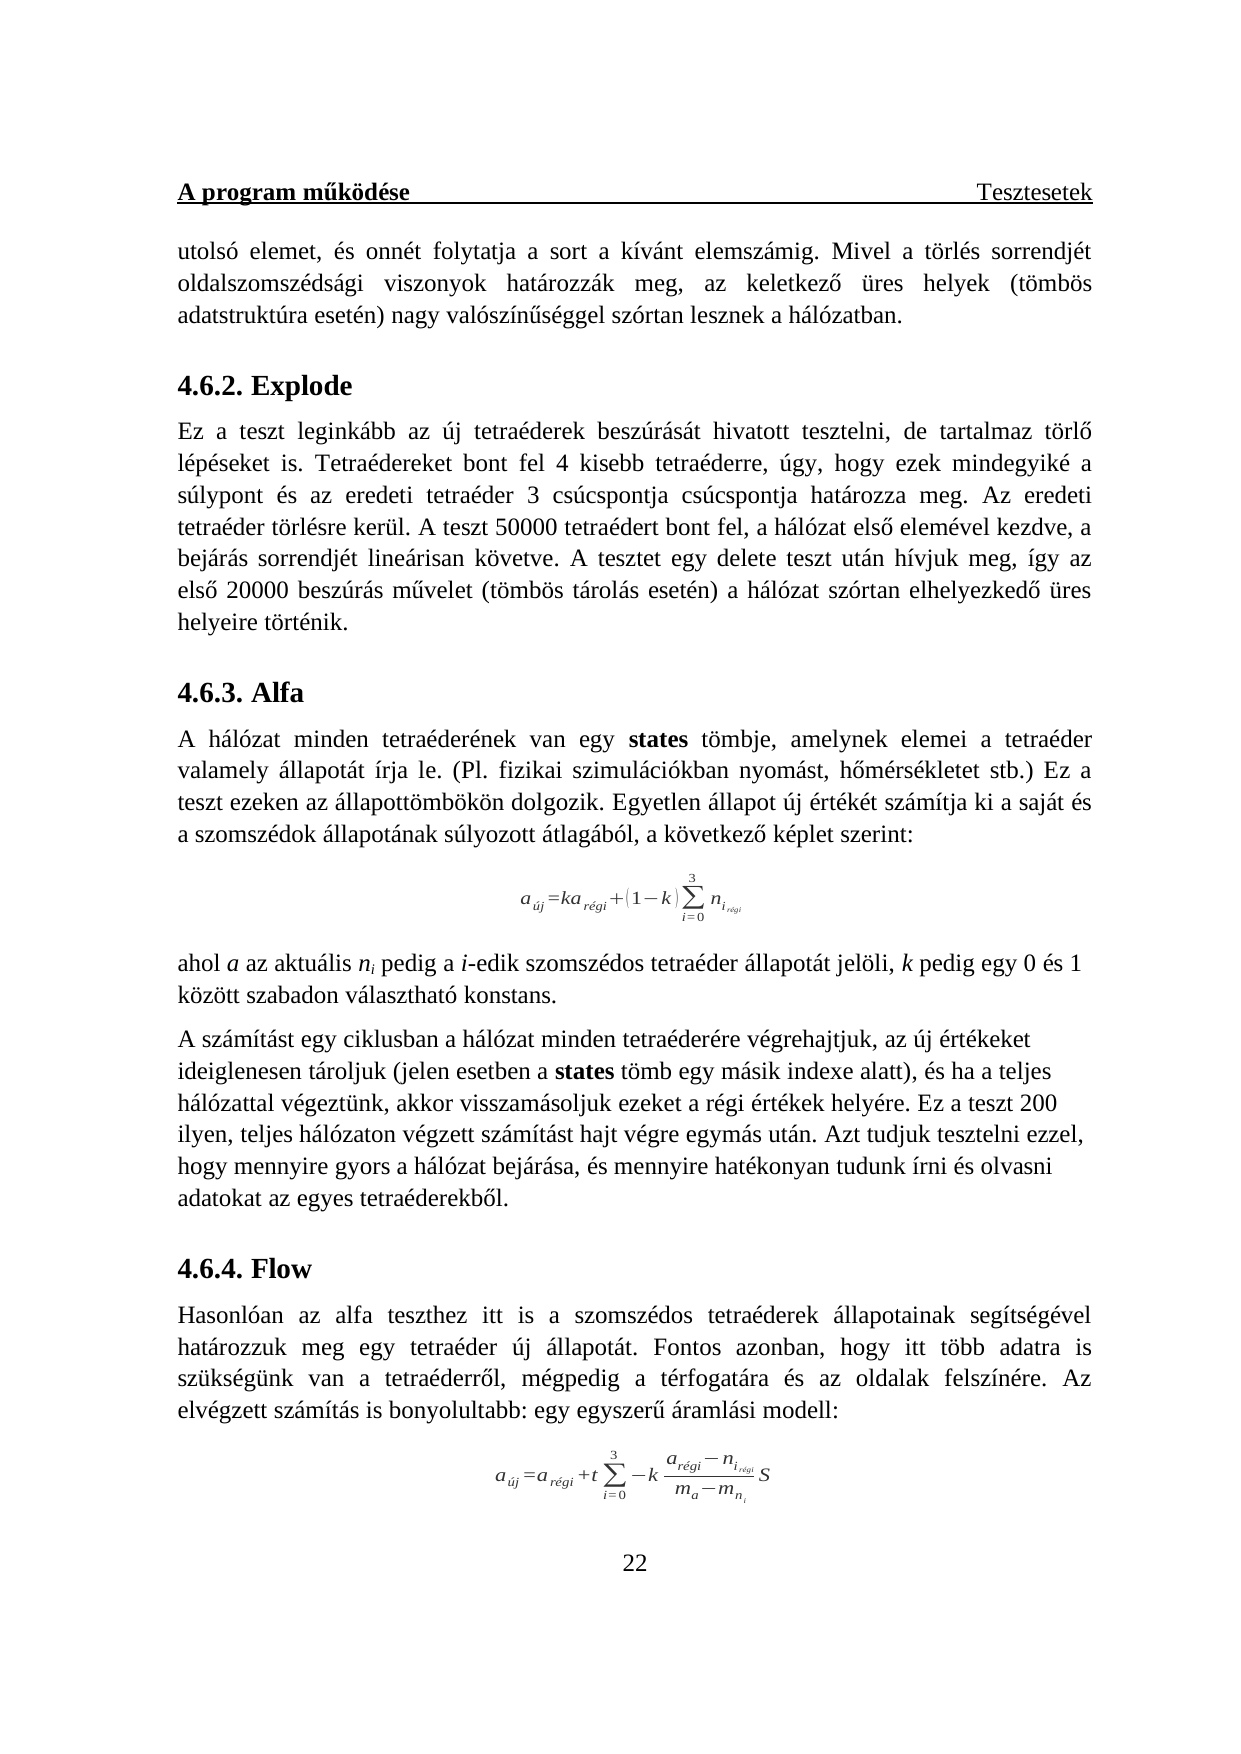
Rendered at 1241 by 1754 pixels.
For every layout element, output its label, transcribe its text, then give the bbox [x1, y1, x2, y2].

subtitle Alfa [177, 676, 1093, 709]
text A számítást egy ciklusban a hálózat minden tetraéderére végrehajtjuk, az új értékeket ideiglenesen tároljuk (jelen esetben a states tömb egy másik indexe alatt), és ha a teljes hálózattal végeztünk, akkor visszamásoljuk ezeket a régi értékek helyére. Ez a teszt 200 ilyen, teljes hálózaton végzett számítást hajt végre egymás után. Azt tudjuk tesztelni ezzel, hogy mennyire gyors a hálózat bejárása, és mennyire hatékonyan tudunk írni és olvasni adatokat az egyes tetraéderekből. [177, 1024, 1093, 1212]
text ahol a az aktuális ni pedig a i-edik szomszédos tetraéder állapotát jelöli, k pedig egy 0 és 1 között szabadon választható konstans. [177, 948, 1093, 1009]
text A hálózat minden tetraéderének van egy states tömbje, amelynek elemei a tetraéder valamely állapotát írja le. (Pl. fizikai szimulációkban nyomást, hőmérsékletet stb.) Ez a teszt ezeken az állapottömbökön dolgozik. Egyetlen állapot új értékét számítja ki a saját és a szomszédok állapotának súlyozott átlagából, a következő képlet szerint: [177, 723, 1093, 848]
text Ez a teszt leginkább az új tetraéderek beszúrását hivatott tesztelni, de tartalmaz törlő lépéseket is. Tetraédereket bont fel 4 kisebb tetraéderre, úgy, hogy ezek mindegyiké a súlypont és az eredeti tetraéder 3 csúcspontja csúcspontja határozza meg. Az eredeti tetraéder törlésre kerül. A teszt 50000 tetraédert bont fel, a hálózat első elemével kezdve, a bejárás sorrendjét lineárisan követve. A tesztet egy delete teszt után hívjuk meg, így az első 20000 beszúrás művelet (tömbös tárolás esetén) a hálózat szórtan elhelyezkedő üres helyeire történik. [177, 416, 1093, 636]
text utolsó elemet, és onnét folytatja a sort a kívánt elemszámig. Mivel a törlés sorrendjét oldalszomszédsági viszonyok határozzák meg, az keletkező üres helyek (tömbös adatstruktúra esetén) nagy valószínűséggel szórtan lesznek a hálózatban. [177, 236, 1093, 328]
subtitle Flow [177, 1252, 1093, 1285]
text Hasonlóan az alfa teszthez itt is a szomszédos tetraéderek állapotainak segítségével határozzuk meg egy tetraéder új állapotát. Fontos azonban, hogy itt több adatra is szükségünk van a tetraéderről, mégpedig a térfogatára és az oldalak felszínére. Az elvégzett számítás is bonyolultabb: egy egyszerű áramlási modell: [177, 1299, 1093, 1424]
subtitle Explode [177, 368, 1093, 402]
